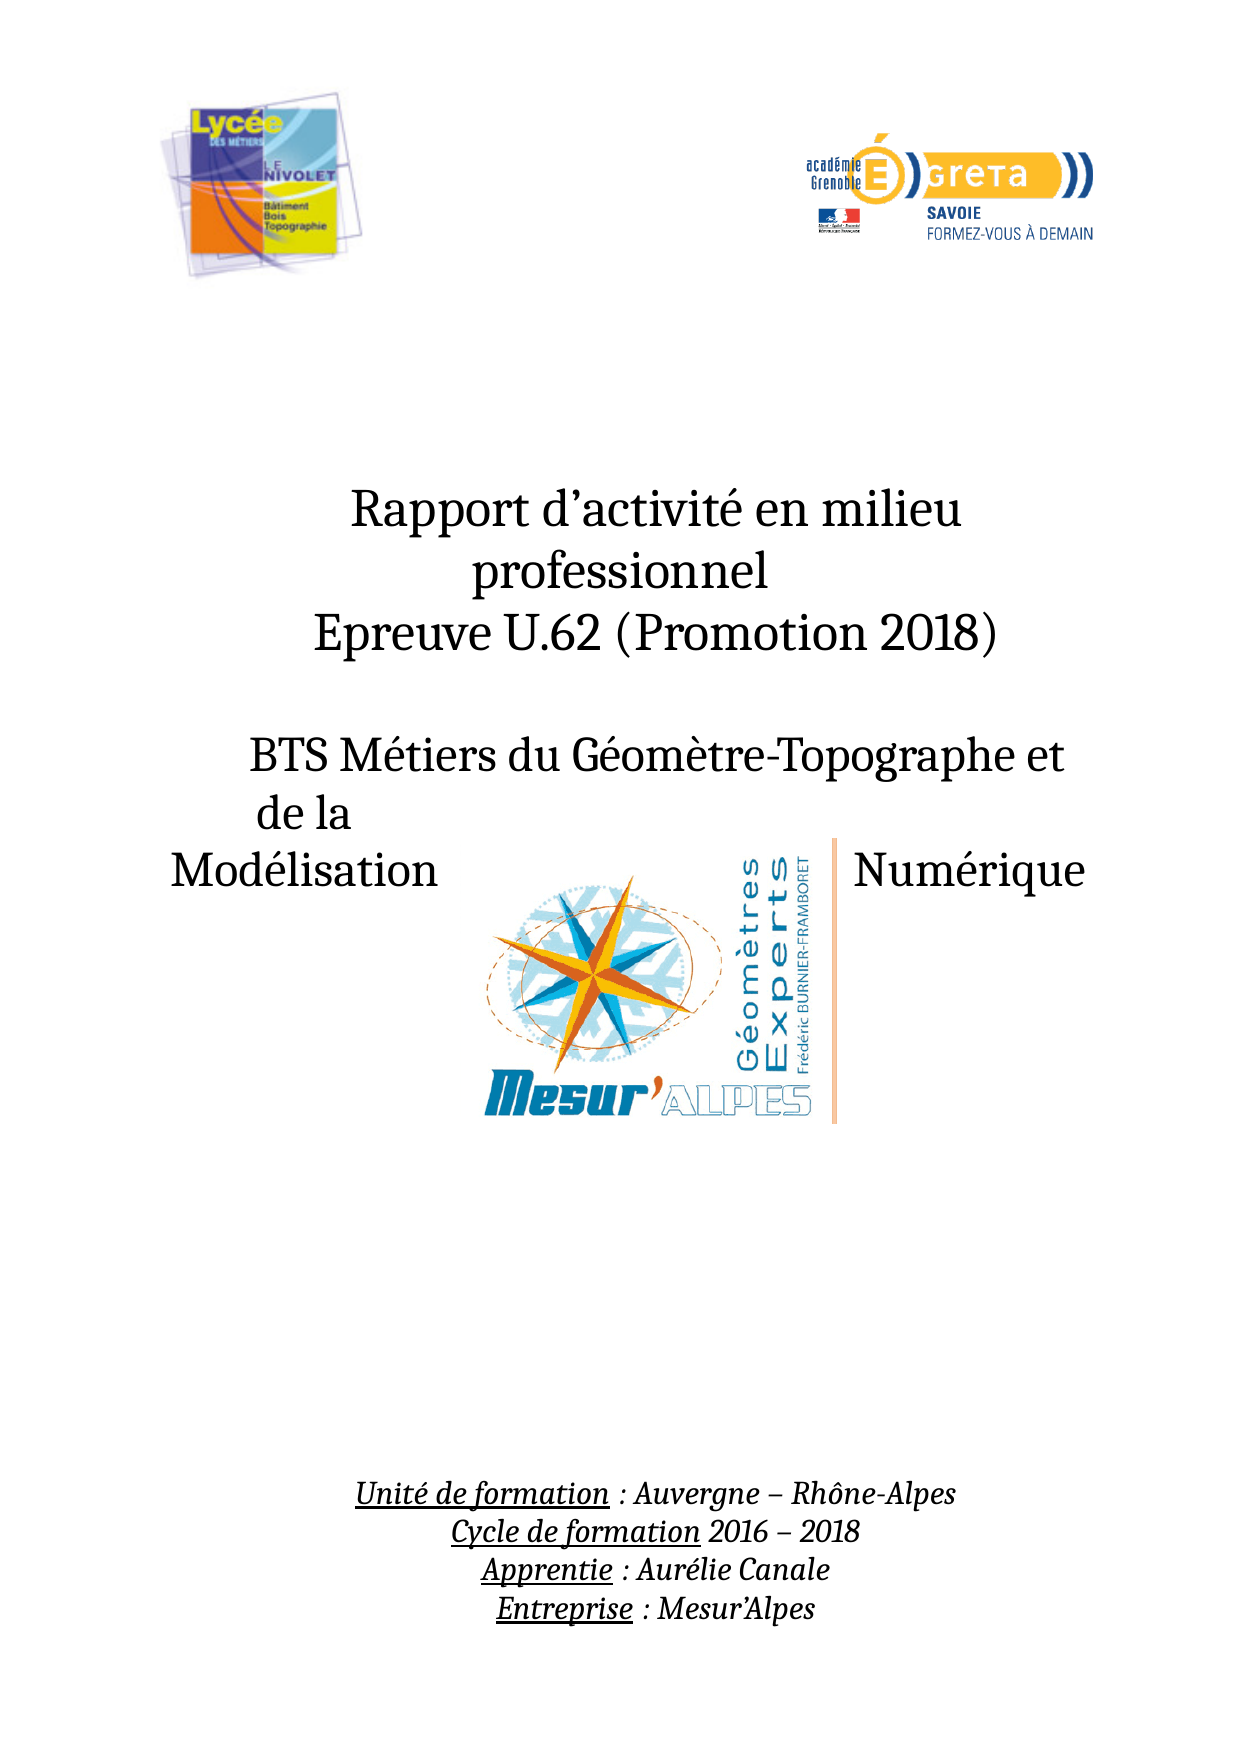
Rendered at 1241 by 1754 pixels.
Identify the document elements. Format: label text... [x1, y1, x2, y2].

text Unité de formation : Auvergne – Rhône-Alpes [148, 1474, 1093, 1512]
text BTS Métiers du Géomètre-Topographe et de la Modélisation Numérique [148, 727, 1093, 899]
picture [147, 75, 386, 292]
text Entreprise : Mesur’Alpes [148, 1589, 1093, 1627]
text Apprentie : Aurélie Canale [148, 1551, 1093, 1589]
text Rapport d’activité en milieu professionnel [148, 477, 1093, 602]
picture [805, 115, 1093, 241]
picture [460, 838, 846, 1124]
text Epreuve U.62 (Promotion 2018) [148, 602, 1093, 664]
text Cycle de formation 2016 – 2018 [148, 1512, 1093, 1551]
